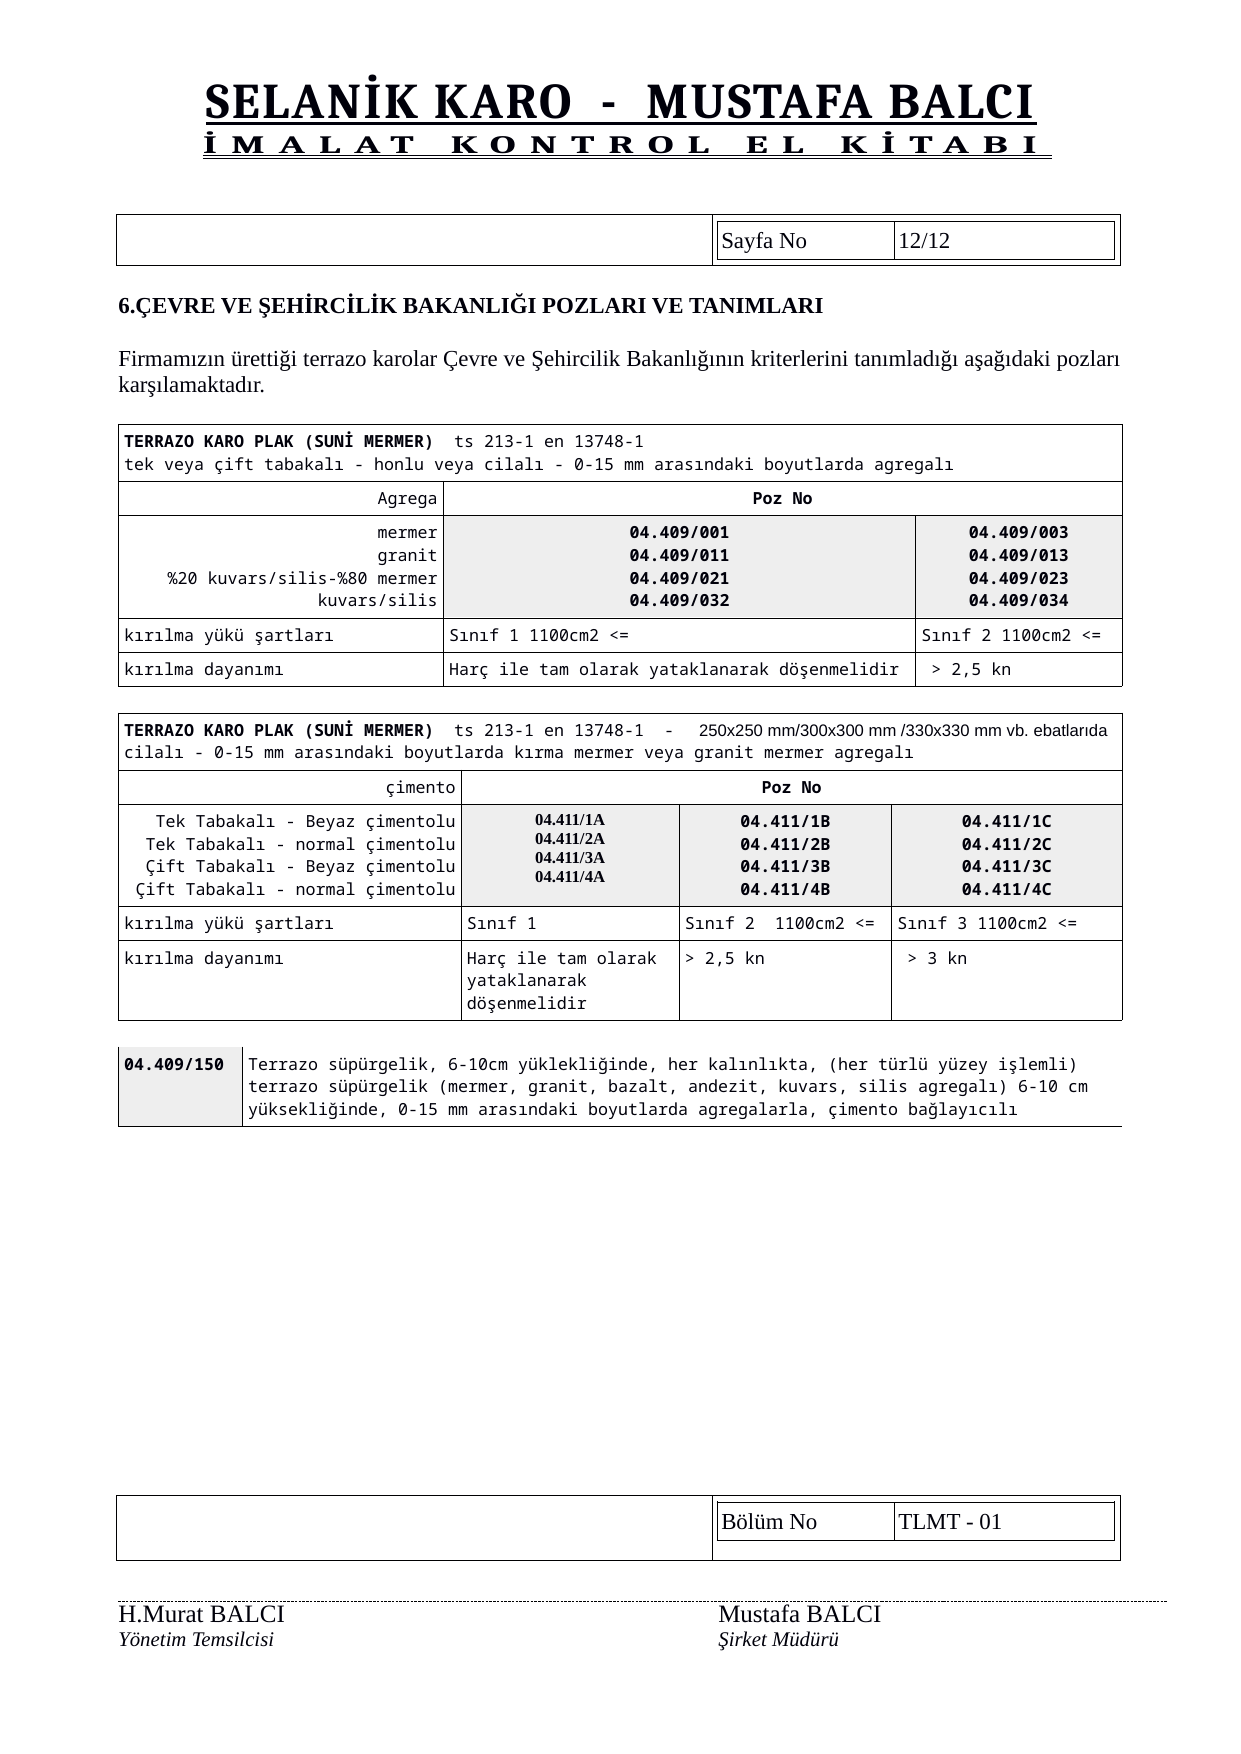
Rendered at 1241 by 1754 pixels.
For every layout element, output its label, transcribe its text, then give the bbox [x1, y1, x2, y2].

table_cell Poz No [462, 771, 1122, 804]
table_cell Harç ile tam olarak yataklanarak döşenmelidir [462, 941, 679, 1020]
table_cell 04.409/001 04.409/011 04.409/021 04.409/032 [444, 516, 915, 617]
table_cell Sınıf 1 [462, 907, 679, 940]
table_cell Tek Tabakalı - Beyaz çimentolu Tek Tabakalı - normal çimentolu Çift Tabakalı - Beyaz çimentolu Çift Tabakalı - normal çimentolu [119, 805, 461, 906]
table_cell mermer granit %20 kuvars/silis-%80 mermer kuvars/silis [119, 516, 443, 617]
table_header [117, 215, 712, 265]
table_header TLMT - 01 [895, 1503, 1114, 1540]
table_header TERRAZO KARO PLAK (SUNİ MERMER) ts 213-1 en 13748-1 tek veya çift tabakalı - honlu veya cilalı - 0-15 mm arasındaki boyutlarda agregalı [119, 425, 1122, 481]
table_cell Sınıf 1 1100cm2 <= [444, 619, 915, 652]
table_header [713, 215, 1120, 265]
table_header Bölüm No [718, 1503, 894, 1540]
table_cell 04.411/1C 04.411/2C 04.411/3C 04.411/4C [892, 805, 1122, 906]
table_cell kırılma dayanımı [119, 653, 443, 686]
text Firmamızın ürettiği terrazo karolar Çevre ve Şehircilik Bakanlığının kriterlerini tanımladığı aşağıdaki pozları karşılamaktadır. [118, 345, 1122, 397]
table_cell kırılma yükü şartları [119, 619, 443, 652]
table_cell Sınıf 2 1100cm2 <= [916, 619, 1122, 652]
table_cell çimento [119, 771, 461, 804]
table_cell Sınıf 2 1100cm2 <= [680, 907, 891, 940]
table_cell Agrega [119, 482, 443, 515]
table_cell > 2,5 kn [916, 653, 1122, 686]
table_cell 04.411/1B 04.411/2B 04.411/3B 04.411/4B [680, 805, 891, 906]
table_cell > 2,5 kn [680, 941, 891, 1020]
table_cell kırılma yükü şartları [119, 907, 461, 940]
table_cell 12/12 [895, 222, 1114, 259]
table_header [713, 1496, 1120, 1560]
table_cell Harç ile tam olarak yataklanarak döşenmelidir [444, 653, 915, 686]
table_cell Sayfa No [718, 222, 894, 259]
table_cell 04.409/003 04.409/013 04.409/023 04.409/034 [916, 516, 1122, 617]
text 6.ÇEVRE VE ŞEHİRCİLİK BAKANLIĞI POZLARI VE TANIMLARI [118, 292, 1122, 318]
table_cell Sınıf 3 1100cm2 <= [892, 907, 1122, 940]
table_cell kırılma dayanımı [119, 941, 461, 1020]
table_header Terrazo süpürgelik, 6-10cm yüklekliğinde, her kalınlıkta, (her türlü yüzey işlemli) terrazo süpürgelik (mermer, granit, bazalt, andezit, kuvars, silis agregalı) 6-10 cm yüksekliğinde, 0-15 mm arasındaki boyutlarda agregalarla, çimento bağlayıcılı [243, 1047, 1122, 1126]
table_header [117, 1496, 712, 1560]
table_header TERRAZO KARO PLAK (SUNİ MERMER) ts 213-1 en 13748-1 - 250x250 mm/300x300 mm /330x330 mm vb. ebatlarıda cilalı - 0-15 mm arasındaki boyutlarda kırma mermer veya granit mermer agregalı [119, 714, 1122, 769]
table_cell Poz No [444, 482, 1122, 515]
table_cell > 3 kn [892, 941, 1122, 1020]
table_cell 04.411/1A 04.411/2A 04.411/3A 04.411/4A [462, 805, 679, 906]
table_header 04.409/150 [119, 1047, 242, 1126]
